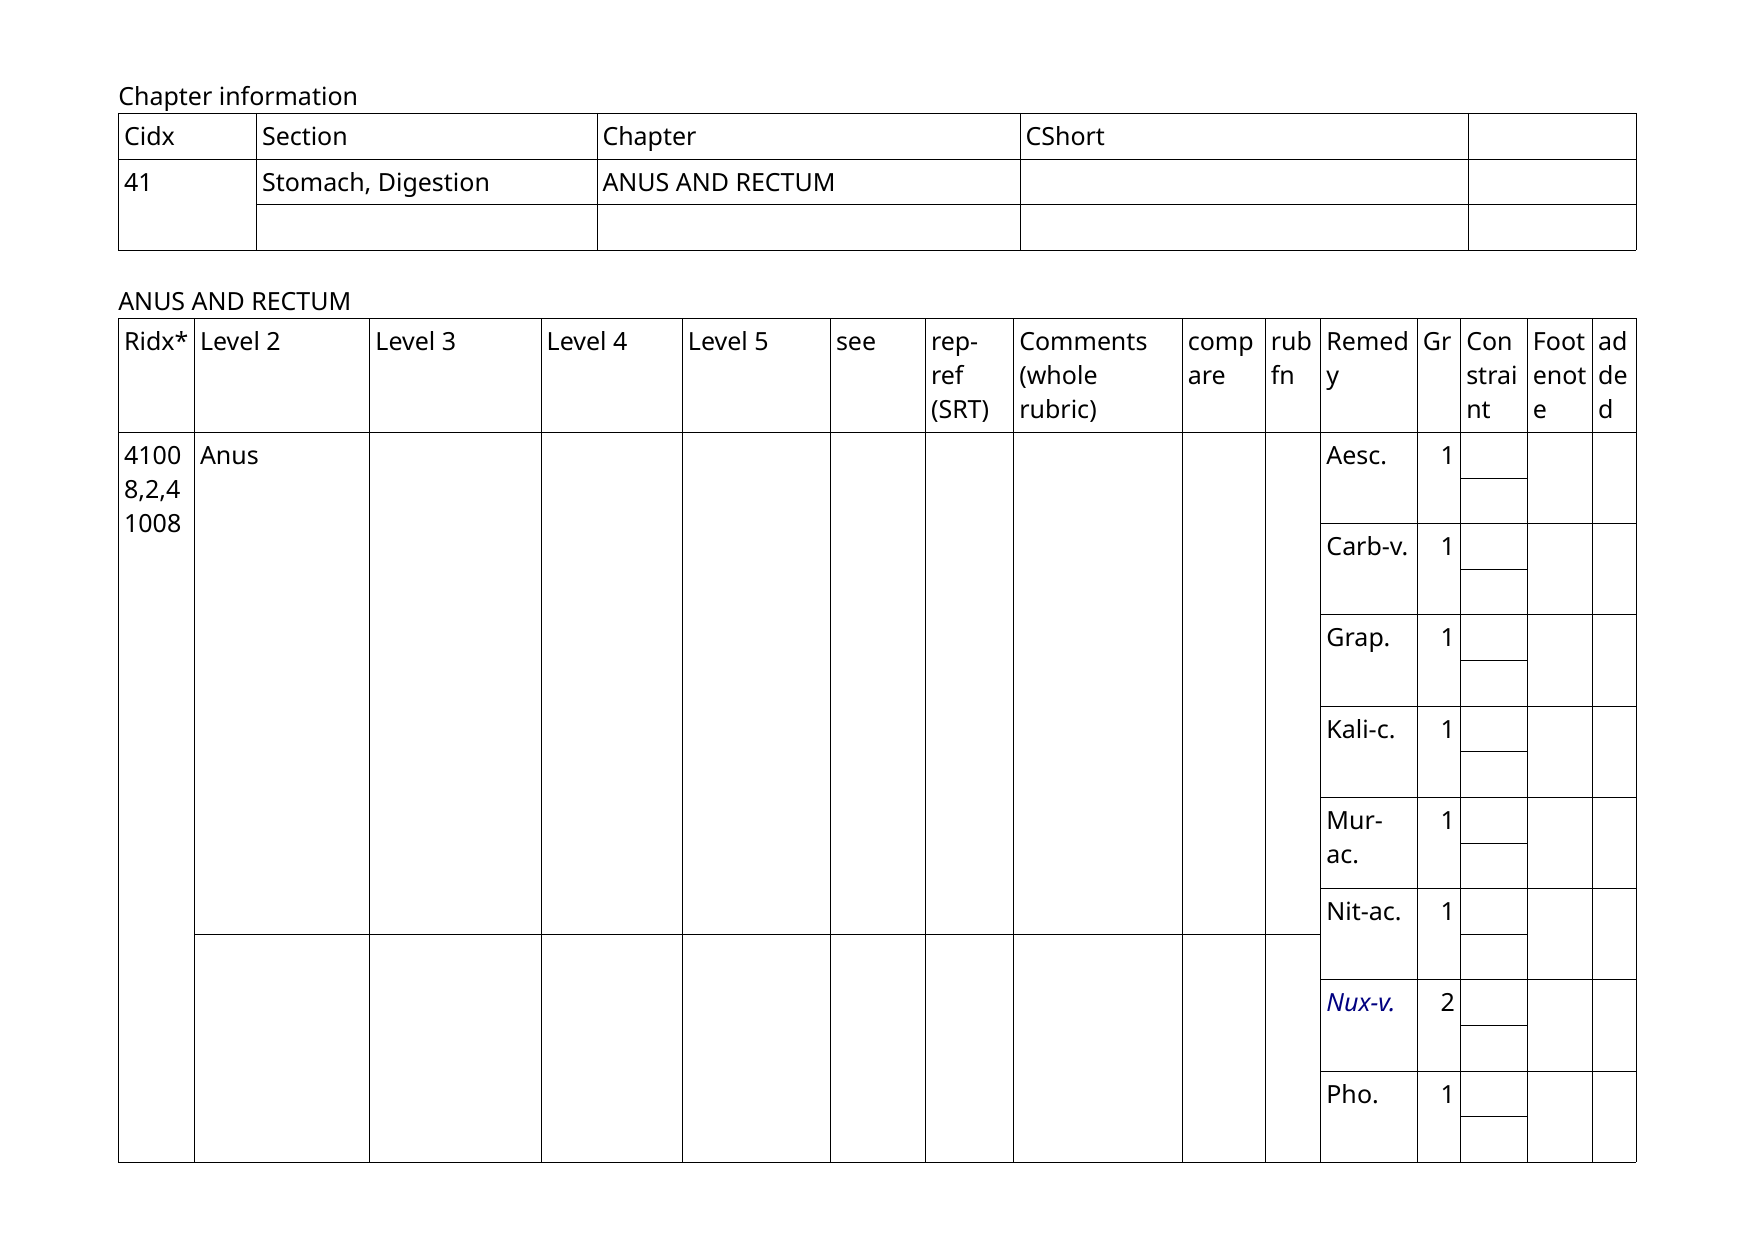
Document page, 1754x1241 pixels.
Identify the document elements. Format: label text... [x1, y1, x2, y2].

table_cell Nux-v. [1321, 980, 1417, 1071]
table_cell [1461, 798, 1527, 842]
table_cell [1528, 980, 1592, 1071]
table_cell [1593, 707, 1636, 797]
table_cell [926, 433, 1013, 934]
table_cell [1469, 205, 1636, 250]
table_cell [1528, 707, 1592, 797]
table_cell [1593, 1072, 1636, 1162]
table_cell Kali-c. [1321, 707, 1417, 797]
table_cell 1 [1418, 615, 1460, 706]
table_cell [1528, 524, 1592, 614]
table_cell [542, 433, 682, 934]
table_cell Anus [195, 433, 369, 934]
table_cell [1461, 479, 1527, 523]
table_cell Aesc. [1321, 433, 1417, 523]
table_cell [1461, 889, 1527, 934]
table_header Level 5 [683, 319, 830, 432]
table_cell [1528, 798, 1592, 888]
table_header see [831, 319, 925, 432]
table_cell [257, 205, 597, 250]
table_cell 41 [119, 160, 256, 250]
table_cell [1021, 205, 1468, 250]
table_cell 1 [1418, 798, 1460, 888]
table_cell Grap. [1321, 615, 1417, 706]
table_cell [926, 935, 1013, 1162]
table_cell [1461, 433, 1527, 477]
table_cell [1593, 524, 1636, 614]
table_cell [1528, 433, 1592, 523]
table_cell [1183, 935, 1265, 1162]
table_cell [1014, 433, 1182, 934]
table_cell Pho. [1321, 1072, 1417, 1162]
table_header Level 3 [370, 319, 541, 432]
table_cell [1183, 433, 1265, 934]
table_cell [370, 935, 541, 1162]
table_cell Mur-ac. [1321, 798, 1417, 888]
table_cell Stomach, Digestion [257, 160, 597, 204]
table_cell [1461, 1117, 1527, 1162]
table_cell [1461, 1026, 1527, 1071]
table_cell [683, 433, 830, 934]
table_header Cidx [119, 114, 256, 158]
table_cell [831, 433, 925, 934]
table_cell [1528, 1072, 1592, 1162]
table_cell [1014, 935, 1182, 1162]
table_cell Carb-v. [1321, 524, 1417, 614]
table_cell [1528, 615, 1592, 706]
table_cell 2 [1418, 980, 1460, 1071]
table_cell 1 [1418, 889, 1460, 979]
table_cell [1461, 935, 1527, 979]
table_header rub fn [1266, 319, 1320, 432]
table_cell [1461, 980, 1527, 1025]
table_header Section [257, 114, 597, 158]
text ANUS AND RECTUM [118, 284, 1636, 318]
table_cell [1593, 798, 1636, 888]
text Chapter information [118, 79, 1636, 113]
table_cell [1461, 844, 1527, 888]
table_header Comments (whole rubric) [1014, 319, 1182, 432]
table_cell Nit-ac. [1321, 889, 1417, 979]
table_cell [1461, 661, 1527, 706]
table_cell 1 [1418, 524, 1460, 614]
table_header Gr [1418, 319, 1460, 432]
table_cell 41008,2,41008 [119, 433, 194, 1162]
table_cell [1593, 433, 1636, 523]
table_header [1469, 114, 1636, 158]
table_cell [370, 433, 541, 934]
table_cell [1266, 433, 1320, 934]
table_cell [1266, 935, 1320, 1162]
table_header Footenote [1528, 319, 1592, 432]
table_cell [1461, 752, 1527, 797]
table_header Level 4 [542, 319, 682, 432]
table_cell [1021, 160, 1468, 204]
table_header added [1593, 319, 1636, 432]
table_cell [683, 935, 830, 1162]
table_cell 1 [1418, 1072, 1460, 1162]
table_cell [1461, 1072, 1527, 1116]
table_header compare [1183, 319, 1265, 432]
table_cell [1461, 524, 1527, 569]
table_cell 1 [1418, 707, 1460, 797]
table_header rep-ref (SRT) [926, 319, 1013, 432]
table_header Remedy [1321, 319, 1417, 432]
table_header Chapter [598, 114, 1020, 158]
table_header Constraint [1461, 319, 1527, 432]
table_cell 1 [1418, 433, 1460, 523]
table_header Ridx* [119, 319, 194, 432]
table_cell [1528, 889, 1592, 979]
table_cell [1469, 160, 1636, 204]
table_cell [1593, 615, 1636, 706]
table_header Level 2 [195, 319, 369, 432]
table_cell ANUS AND RECTUM [598, 160, 1020, 204]
table_header CShort [1021, 114, 1468, 158]
table_cell [1461, 707, 1527, 751]
table_cell [1461, 615, 1527, 660]
table_cell [195, 935, 369, 1162]
table_cell [831, 935, 925, 1162]
table_cell [598, 205, 1020, 250]
table_cell [542, 935, 682, 1162]
table_cell [1593, 889, 1636, 979]
table_cell [1593, 980, 1636, 1071]
table_cell [1461, 570, 1527, 614]
